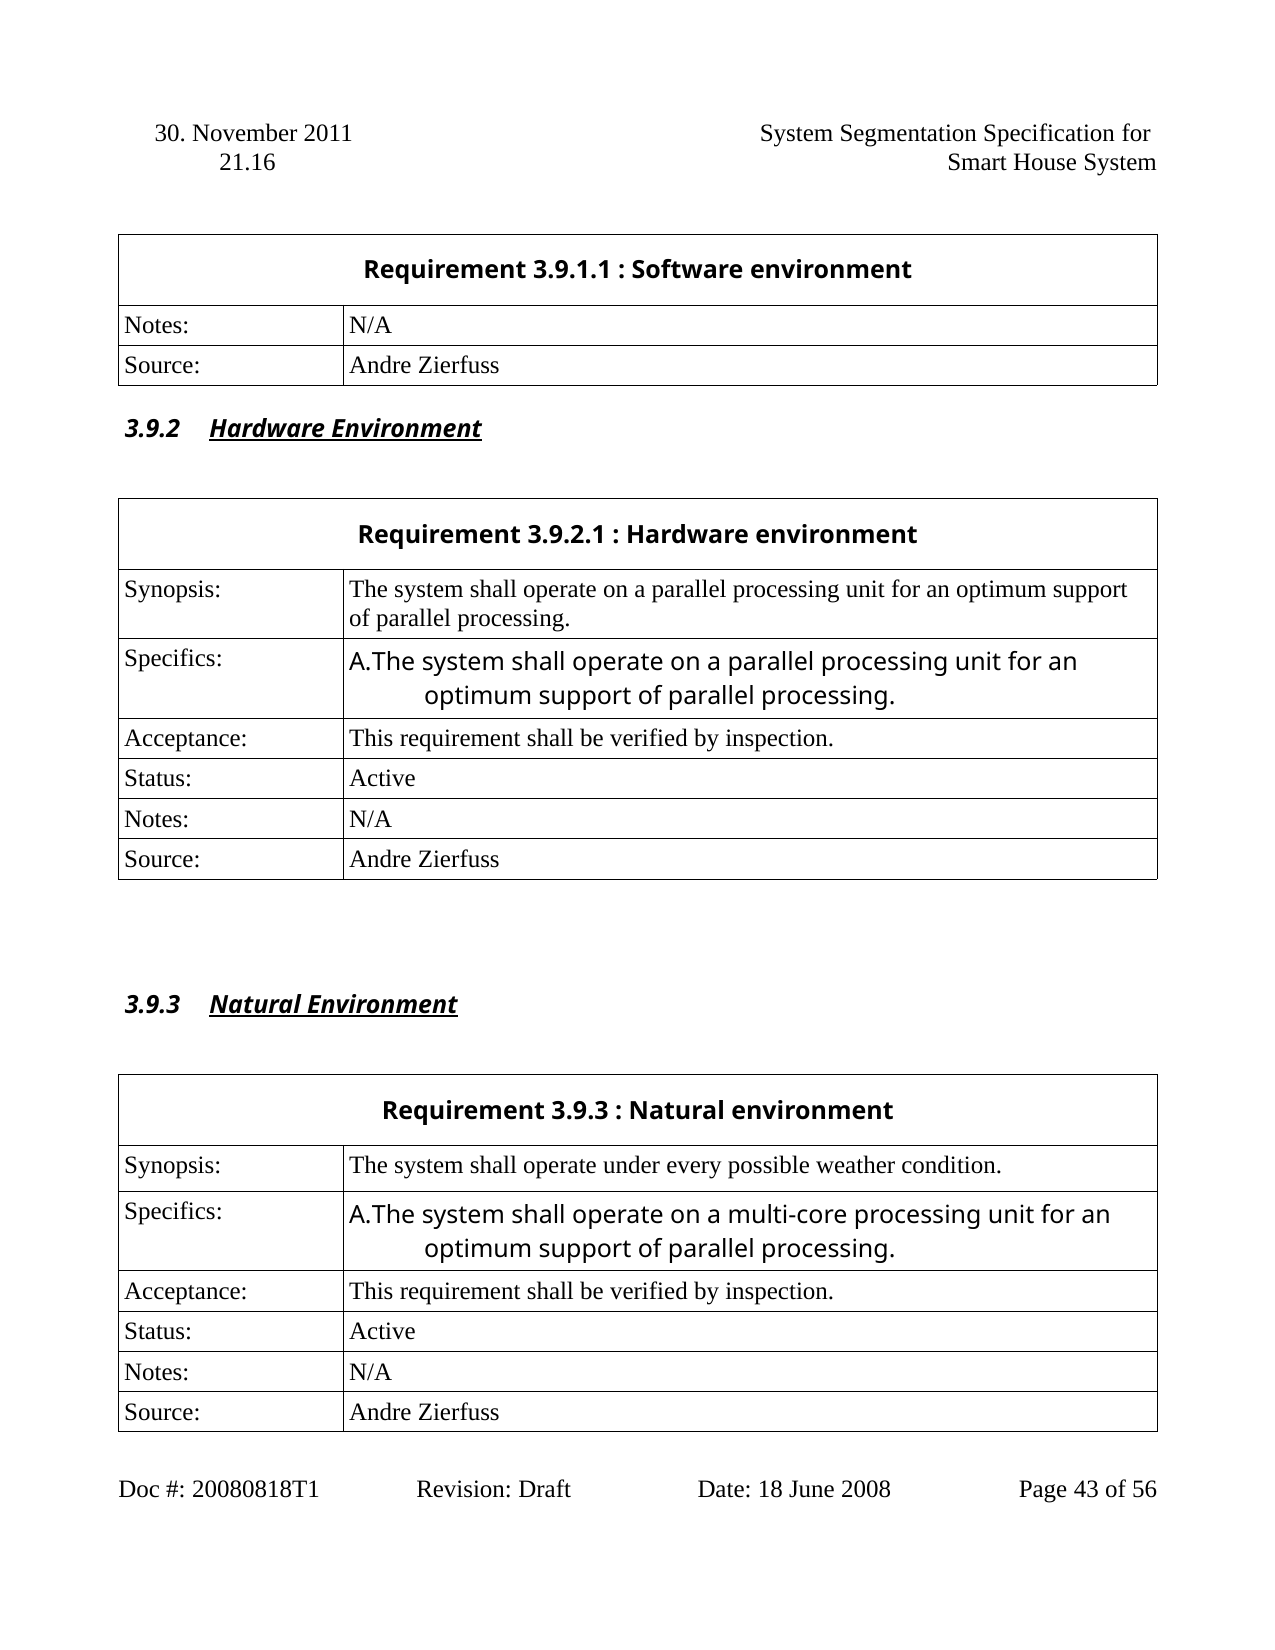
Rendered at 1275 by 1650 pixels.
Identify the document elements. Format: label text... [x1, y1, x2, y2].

table_cell Andre Zierfuss [344, 1392, 1157, 1431]
table_cell The system shall operate on a parallel processing unit for an optimum support of parallel processing. [344, 639, 1157, 717]
table_cell This requirement shall be verified by inspection. [344, 719, 1157, 758]
table_cell Specifics: [119, 639, 343, 717]
table_cell Andre Zierfuss [344, 839, 1157, 879]
table_cell N/A [344, 1352, 1157, 1391]
table_cell This requirement shall be verified by inspection. [344, 1271, 1157, 1311]
table_cell Status: [119, 759, 343, 798]
table_cell Notes: [119, 1352, 343, 1391]
table_cell Status: [119, 1312, 343, 1351]
table_cell Acceptance: [119, 1271, 343, 1311]
table_cell N/A [344, 306, 1157, 345]
table_cell Source: [119, 1392, 343, 1431]
table_cell Synopsis: [119, 570, 343, 638]
table_cell The system shall operate on a parallel processing unit for an optimum support of parallel processing. [344, 570, 1157, 638]
table_cell The system shall operate under every possible weather condition. [344, 1146, 1157, 1191]
table_cell Source: [119, 839, 343, 879]
table_cell The system shall operate on a multi-core processing unit for an optimum support of parallel processing. [344, 1192, 1157, 1270]
subtitle Natural Environment [118, 986, 1157, 1020]
table_cell Acceptance: [119, 719, 343, 758]
table_header Requirement 3.9.2.1 : Hardware environment [119, 499, 1157, 569]
table_cell Notes: [119, 799, 343, 838]
table_cell Active [344, 759, 1157, 798]
table_cell N/A [344, 799, 1157, 838]
table_cell Specifics: [119, 1192, 343, 1270]
subtitle Hardware Environment [118, 410, 1157, 444]
table_cell Andre Zierfuss [344, 346, 1157, 385]
table_cell Synopsis: [119, 1146, 343, 1191]
table_cell Notes: [119, 306, 343, 345]
table_header Requirement 3.9.3 : Natural environment [119, 1075, 1157, 1145]
table_cell Active [344, 1312, 1157, 1351]
table_cell Source: [119, 346, 343, 385]
table_header Requirement 3.9.1.1 : Software environment [119, 235, 1157, 304]
